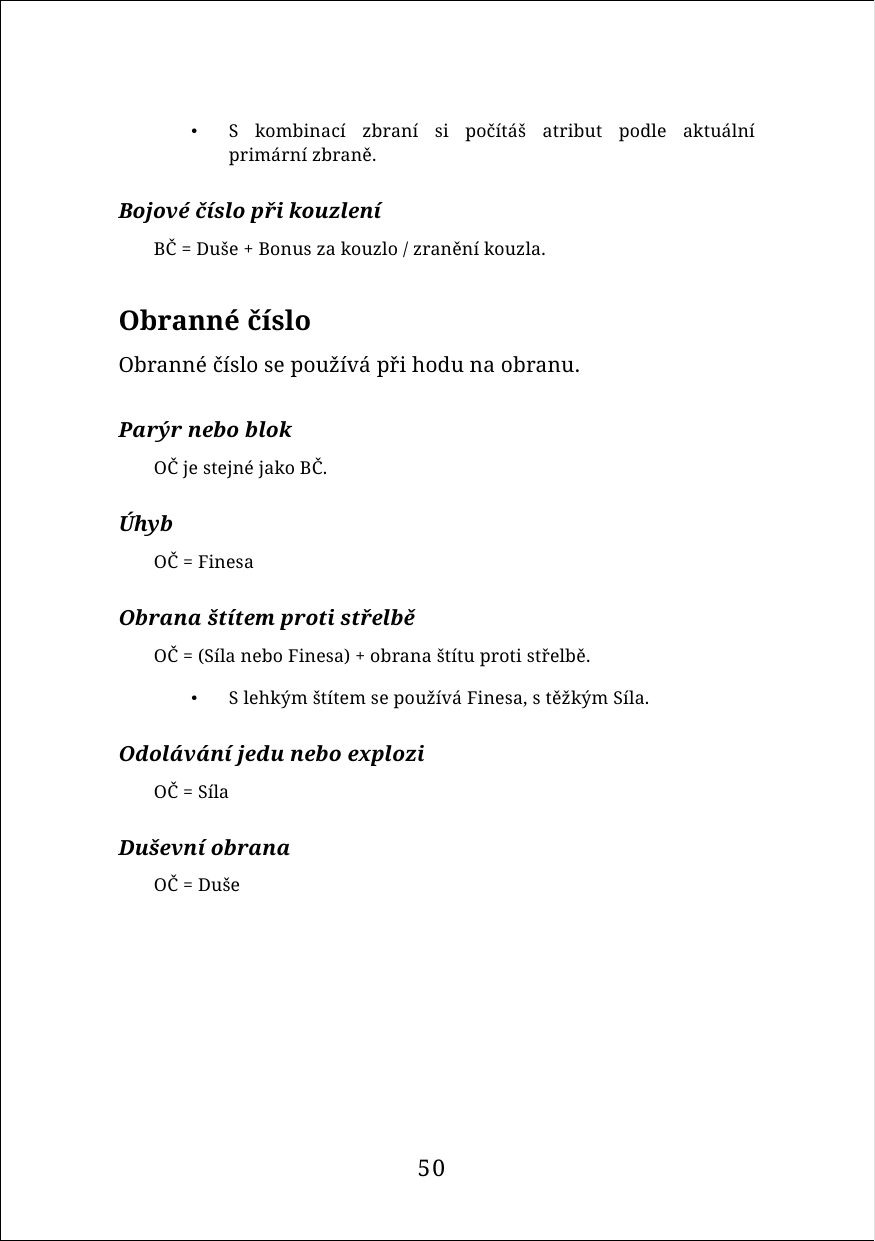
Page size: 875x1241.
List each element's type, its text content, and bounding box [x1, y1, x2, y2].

subtitle Úhyb [118, 509, 756, 538]
list S kombinací zbraní si počítáš atribut podle aktuální primární zbraně. [191, 118, 756, 167]
list S lehkým štítem se používá Finesa, s těžkým Síla. [191, 685, 756, 709]
list OČ = Síla [154, 779, 756, 803]
text Obranné číslo se používá při hodu na obranu. [118, 350, 756, 379]
subtitle Odolávání jedu nebo explozi [118, 739, 756, 767]
subtitle Obranné číslo [118, 302, 756, 339]
list BČ = Duše + Bonus za kouzlo / zranění kouzla. [154, 236, 756, 260]
subtitle Obrana štítem proti střelbě [118, 603, 756, 632]
list OČ = (Síla nebo Finesa) + obrana štítu proti střelbě. [154, 643, 756, 667]
subtitle Duševní obrana [118, 833, 756, 861]
subtitle Bojové číslo při kouzlení [118, 196, 756, 224]
list OČ = Finesa [154, 549, 756, 574]
subtitle Parýr nebo blok [118, 415, 756, 444]
list OČ = Duše [154, 873, 756, 897]
list OČ je stejné jako BČ. [154, 456, 756, 480]
